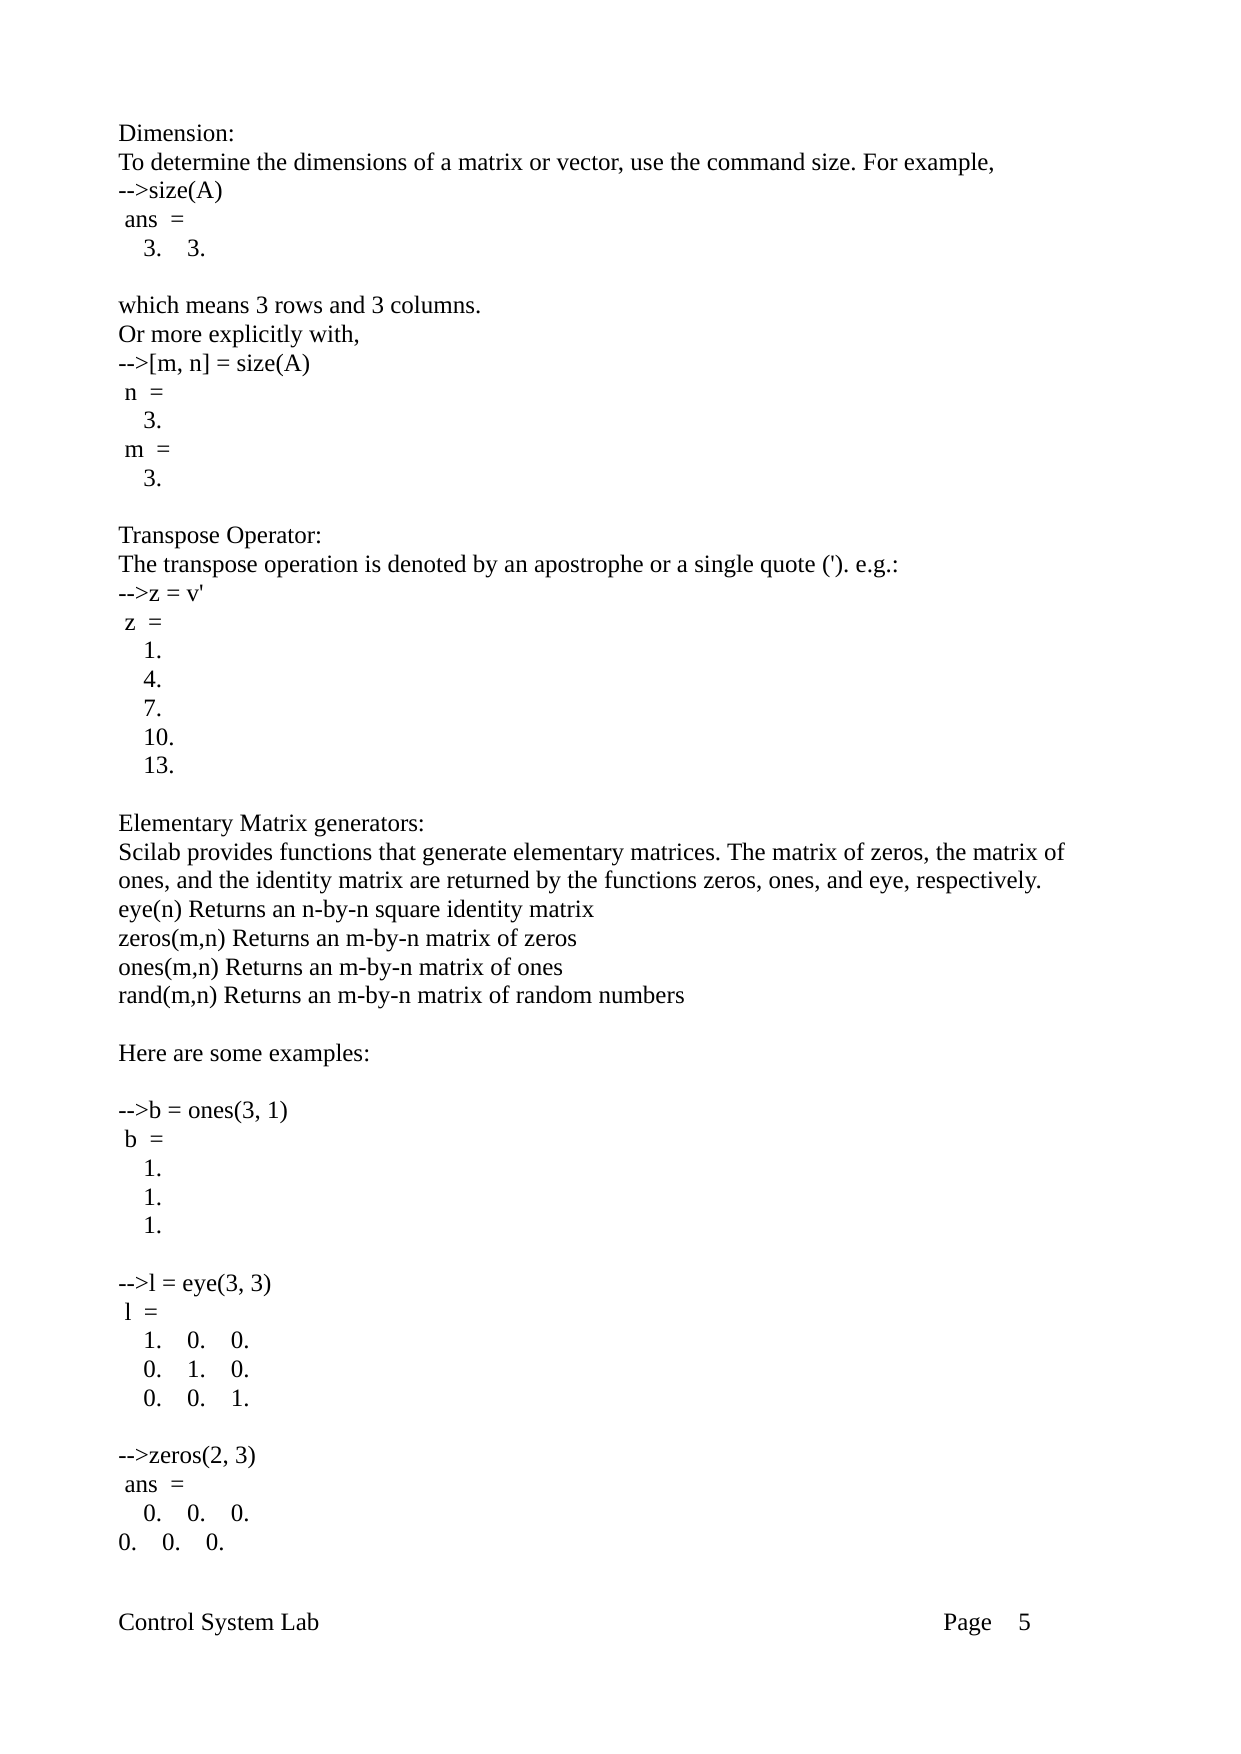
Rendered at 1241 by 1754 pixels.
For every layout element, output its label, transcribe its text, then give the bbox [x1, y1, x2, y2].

text Elementary Matrix generators: [118, 808, 1122, 837]
text 3. [118, 463, 1122, 492]
text -->z = v' [118, 578, 1122, 607]
text z = [118, 607, 1122, 636]
text -->b = ones(3, 1) [118, 1096, 1122, 1124]
text 7. [118, 693, 1122, 722]
text Scilab provides functions that generate elementary matrices. The matrix of zeros, the matrix of ones, and the identity matrix are returned by the functions zeros, ones, and eye, respectively. [118, 837, 1122, 894]
text 3. 3. [118, 233, 1122, 262]
text The transpose operation is denoted by an apostrophe or a single quote ('). e.g.: [118, 549, 1122, 578]
text 4. [118, 664, 1122, 693]
text l = [118, 1297, 1122, 1326]
text 1. [118, 636, 1122, 664]
text 10. [118, 722, 1122, 751]
text m = [118, 434, 1122, 463]
text 1. [118, 1153, 1122, 1182]
text -->size(A) [118, 176, 1122, 204]
text 1. 0. 0. [118, 1326, 1122, 1354]
text which means 3 rows and 3 columns. [118, 291, 1122, 319]
text 1. [118, 1211, 1122, 1239]
text -->zeros(2, 3) [118, 1441, 1122, 1469]
text -->[m, n] = size(A) [118, 348, 1122, 377]
text 0. 1. 0. [118, 1354, 1122, 1383]
text 0. 0. 0. [118, 1498, 1122, 1527]
text 13. [118, 751, 1122, 779]
text 0. 0. 1. [118, 1383, 1122, 1412]
text Or more explicitly with, [118, 319, 1122, 348]
text ans = [118, 204, 1122, 233]
text zeros(m,n) Returns an m-by-n matrix of zeros [118, 923, 1122, 952]
text rand(m,n) Returns an m-by-n matrix of random numbers [118, 981, 1122, 1009]
text 0. 0. 0. [118, 1527, 1122, 1556]
text b = [118, 1124, 1122, 1153]
text ans = [118, 1469, 1122, 1498]
text n = [118, 377, 1122, 406]
text 3. [118, 406, 1122, 434]
text Here are some examples: [118, 1038, 1122, 1067]
text To determine the dimensions of a matrix or vector, use the command size. For example, [118, 147, 1122, 176]
text Transpose Operator: [118, 521, 1122, 549]
text -->l = eye(3, 3) [118, 1268, 1122, 1297]
text ones(m,n) Returns an m-by-n matrix of ones [118, 952, 1122, 981]
text 1. [118, 1182, 1122, 1211]
text eye(n) Returns an n-by-n square identity matrix [118, 894, 1122, 923]
text Dimension: [118, 118, 1122, 147]
